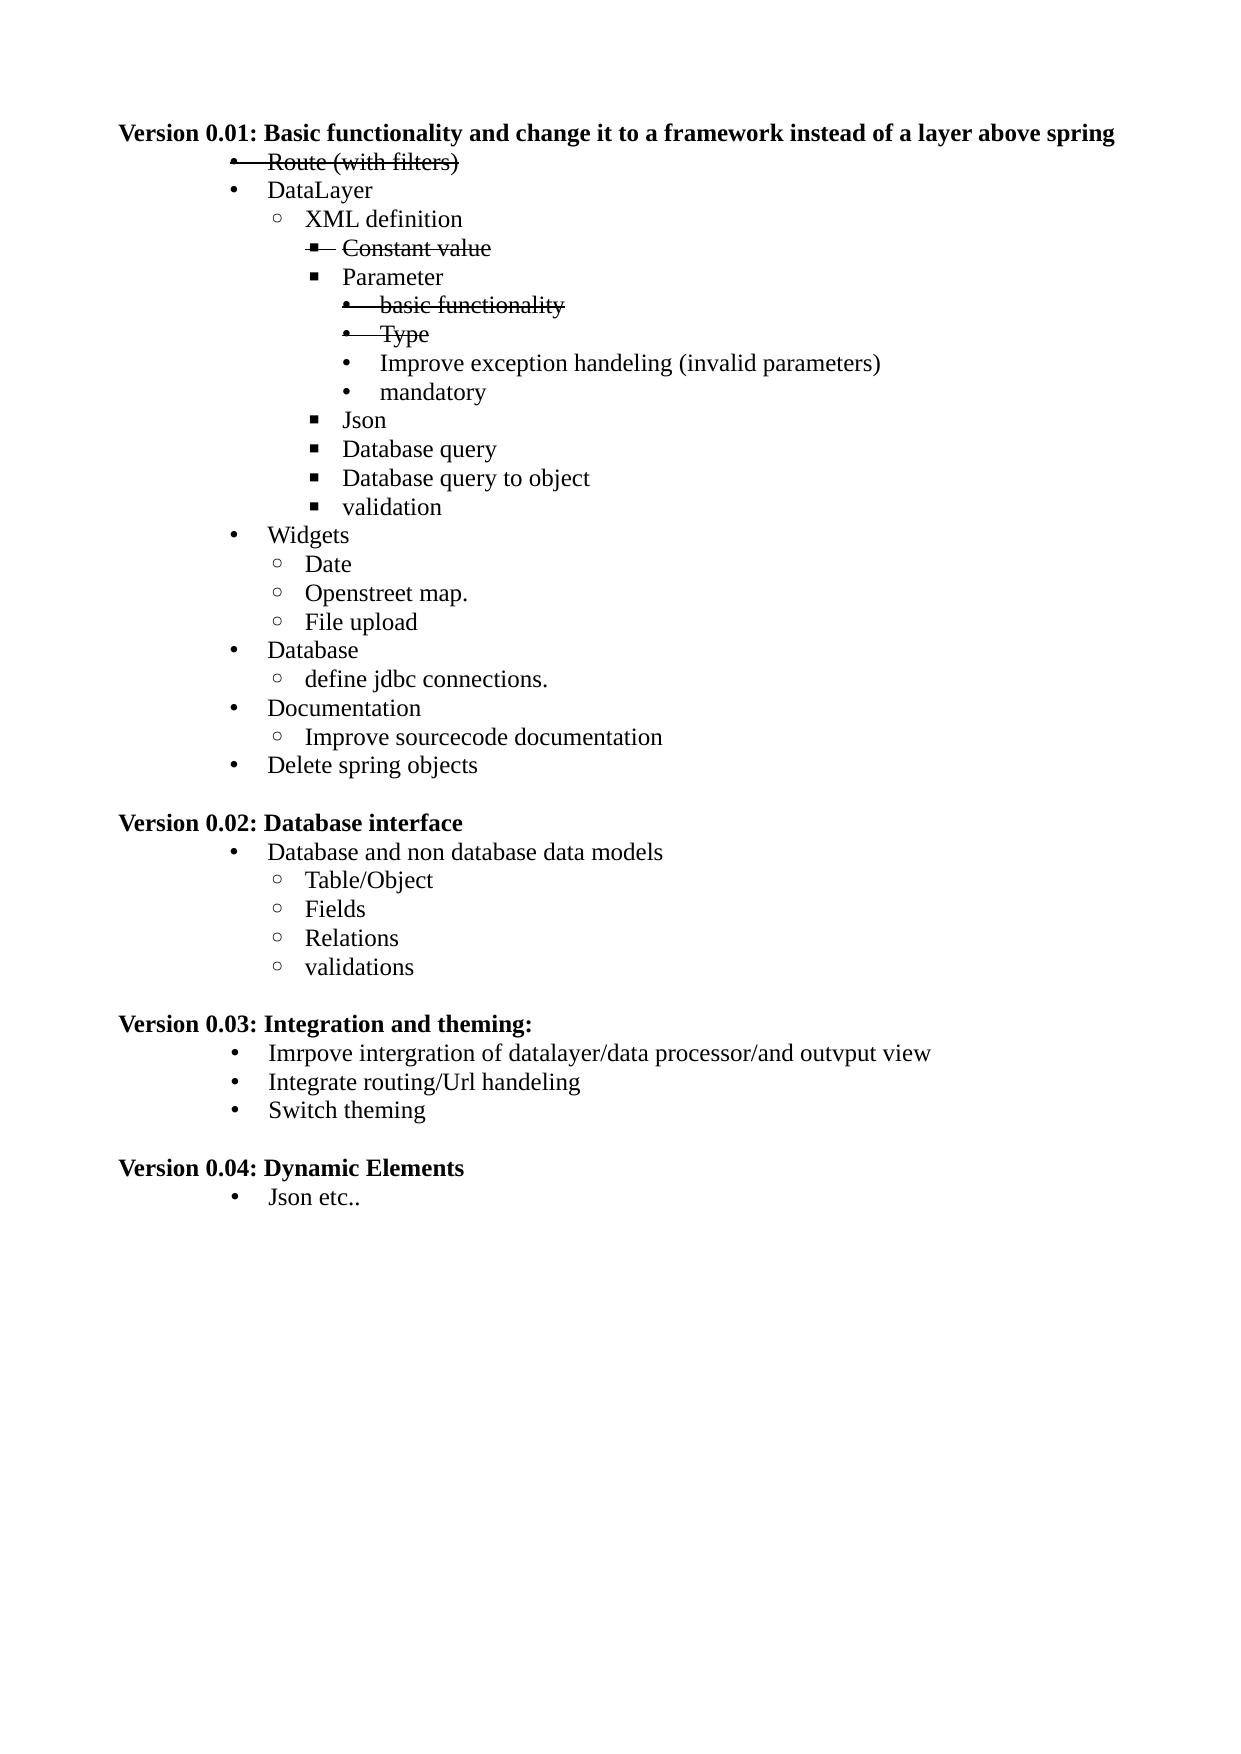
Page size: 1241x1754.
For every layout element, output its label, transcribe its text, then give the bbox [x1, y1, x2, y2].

list Type [342, 319, 1122, 348]
text Version 0.03: Integration and theming: [118, 1009, 1122, 1038]
list Database query [304, 434, 1122, 463]
list Openstreet map. [267, 578, 1122, 607]
list Widgets [229, 521, 1122, 549]
list Route (with filters) [229, 147, 1122, 176]
list Integrate routing/Url handeling [231, 1067, 1122, 1096]
list mandatory [342, 377, 1122, 406]
list Database query to object [304, 463, 1122, 492]
list basic functionality [342, 291, 1122, 319]
list DataLayer [229, 176, 1122, 204]
list Switch theming [231, 1096, 1122, 1124]
list Database and non database data models [229, 837, 1122, 866]
list Improve sourcecode documentation [267, 722, 1122, 751]
text Version 0.02: Database interface [118, 808, 1122, 837]
list Imrpove intergration of datalayer/data processor/and outvput view [231, 1038, 1122, 1067]
text Version 0.01: Basic functionality and change it to a framework instead of a layer above spring [118, 118, 1122, 147]
list Parameter [304, 262, 1122, 291]
list XML definition [267, 204, 1122, 233]
text Version 0.04: Dynamic Elements [118, 1153, 1122, 1182]
list Documentation [229, 693, 1122, 722]
list File upload [267, 607, 1122, 636]
list Relations [267, 923, 1122, 952]
list validation [304, 492, 1122, 521]
list Table/Object [267, 866, 1122, 894]
list Fields [267, 894, 1122, 923]
list Database [229, 636, 1122, 664]
list validations [267, 952, 1122, 981]
list Constant value [304, 233, 1122, 262]
list define jdbc connections. [267, 664, 1122, 693]
list Json etc.. [231, 1182, 1122, 1211]
list Improve exception handeling (invalid parameters) [342, 348, 1122, 377]
list Date [267, 549, 1122, 578]
list Json [304, 406, 1122, 434]
list Delete spring objects [229, 751, 1122, 779]
